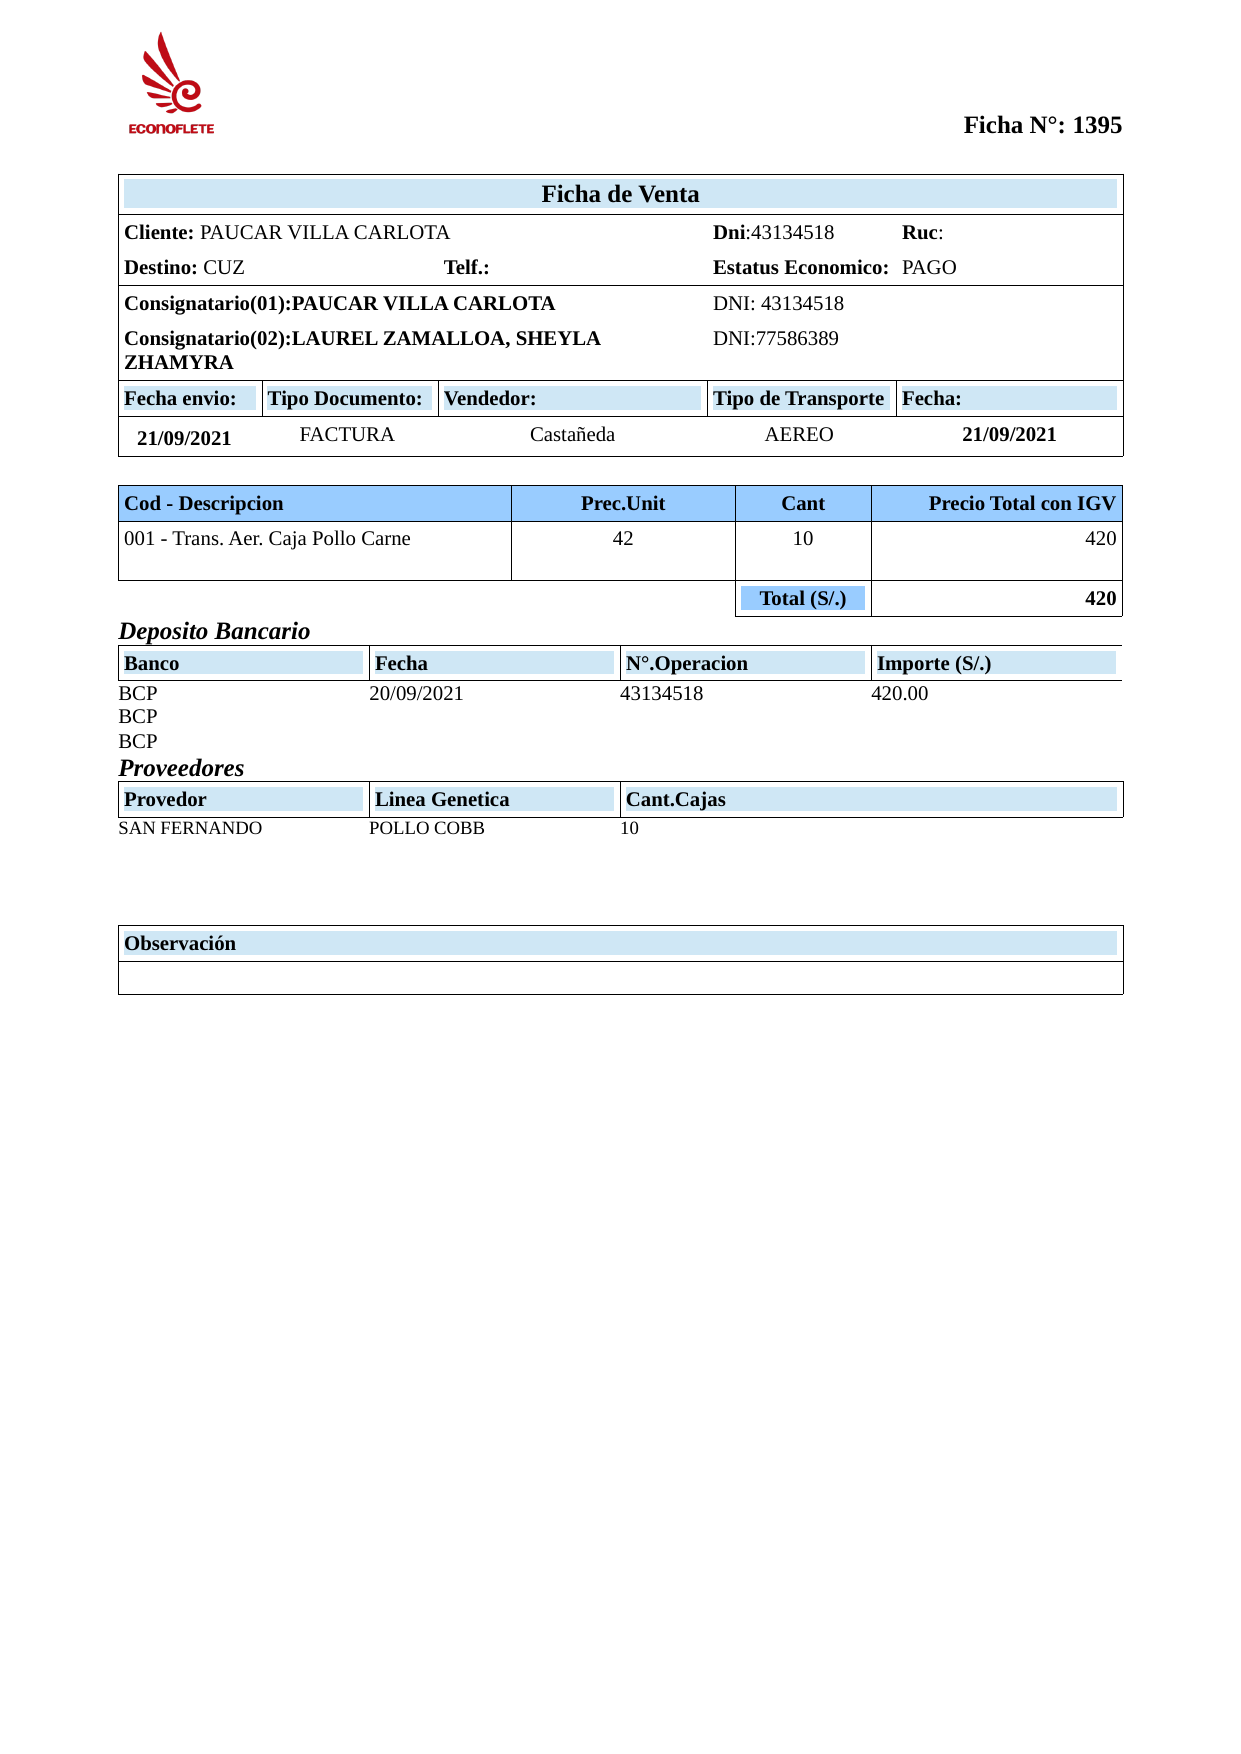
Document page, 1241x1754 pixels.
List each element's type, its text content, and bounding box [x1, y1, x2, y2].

table_cell BCP [118, 681, 369, 704]
table_header Prec.Unit [512, 486, 735, 521]
table_cell 10 [736, 522, 871, 580]
table_cell [620, 705, 871, 728]
table_header Cant.Cajas [621, 782, 1123, 817]
table_cell [871, 705, 1122, 728]
table_cell Telf.: [438, 249, 707, 285]
table_cell [118, 903, 369, 925]
table_cell 42 [512, 522, 735, 580]
table_cell [871, 729, 1122, 753]
table_cell [118, 839, 369, 860]
table_cell [369, 839, 620, 860]
table_cell [620, 882, 1123, 903]
table_header Cant [736, 486, 871, 521]
table_cell 21/09/2021 [896, 417, 1123, 456]
table_header N°.Operacion [621, 646, 871, 680]
table_cell 420 [872, 581, 1122, 616]
table_cell Destino: CUZ [119, 249, 438, 285]
table_cell BCP [118, 729, 369, 753]
text Deposito Bancario [118, 616, 1122, 645]
table_cell AEREO [707, 417, 896, 456]
table_cell 43134518 [620, 681, 871, 704]
table_cell [620, 839, 1123, 860]
table_cell SAN FERNANDO [118, 818, 369, 839]
table_cell [620, 729, 871, 753]
table_cell [369, 705, 620, 728]
table_cell Ruc: [896, 215, 1123, 249]
table_cell [511, 581, 735, 616]
table_header Provedor [119, 782, 369, 817]
table_header Banco [119, 646, 369, 680]
table_cell 10 [620, 818, 1123, 839]
table_cell Castañeda [438, 417, 707, 456]
table_cell DNI:77586389 [707, 321, 1123, 380]
table_cell [118, 860, 369, 882]
table_header Fecha [370, 646, 620, 680]
table_cell [369, 903, 620, 925]
table_cell [118, 581, 511, 616]
table_cell POLLO COBB [369, 818, 620, 839]
table_cell Vendedor: [439, 381, 707, 416]
table_cell 420 [872, 522, 1122, 580]
table_header Observación [119, 926, 1123, 961]
table_cell [620, 860, 1123, 882]
table_cell [369, 860, 620, 882]
table_cell Tipo Documento: [263, 381, 438, 416]
table_cell 20/09/2021 [369, 681, 620, 704]
table_cell BCP [118, 705, 369, 728]
table_cell [119, 962, 1123, 994]
table_header Ficha de Venta [119, 175, 1123, 214]
table_cell Total (S/.) [736, 581, 871, 616]
table_cell [369, 882, 620, 903]
table_cell Estatus Economico: [707, 249, 896, 285]
table_cell Tipo de Transporte [708, 381, 896, 416]
table_header Linea Genetica [370, 782, 620, 817]
text Proveedores [118, 753, 1122, 781]
table_cell [620, 903, 1123, 925]
table_cell 001 - Trans. Aer. Caja Pollo Carne [119, 522, 511, 580]
table_cell DNI: 43134518 [707, 286, 1123, 321]
table_cell 21/09/2021 [119, 417, 262, 456]
table_cell Fecha: [897, 381, 1123, 416]
table_header Importe (S/.) [872, 646, 1122, 680]
table_cell 420.00 [871, 681, 1122, 704]
table_cell Consignatario(01):PAUCAR VILLA CARLOTA [119, 286, 707, 321]
table_header Cod - Descripcion [119, 486, 511, 521]
table_header Precio Total con IGV [872, 486, 1122, 521]
table_cell Fecha envio: [119, 381, 262, 416]
table_cell Consignatario(02):LAUREL ZAMALLOA, SHEYLA ZHAMYRA [119, 321, 707, 380]
picture [118, 31, 225, 134]
table_cell [369, 729, 620, 753]
table_cell Cliente: PAUCAR VILLA CARLOTA [119, 215, 707, 249]
table_cell [118, 882, 369, 903]
table_cell Dni:43134518 [707, 215, 896, 249]
table_cell PAGO [896, 249, 1123, 285]
table_cell FACTURA [262, 417, 438, 456]
